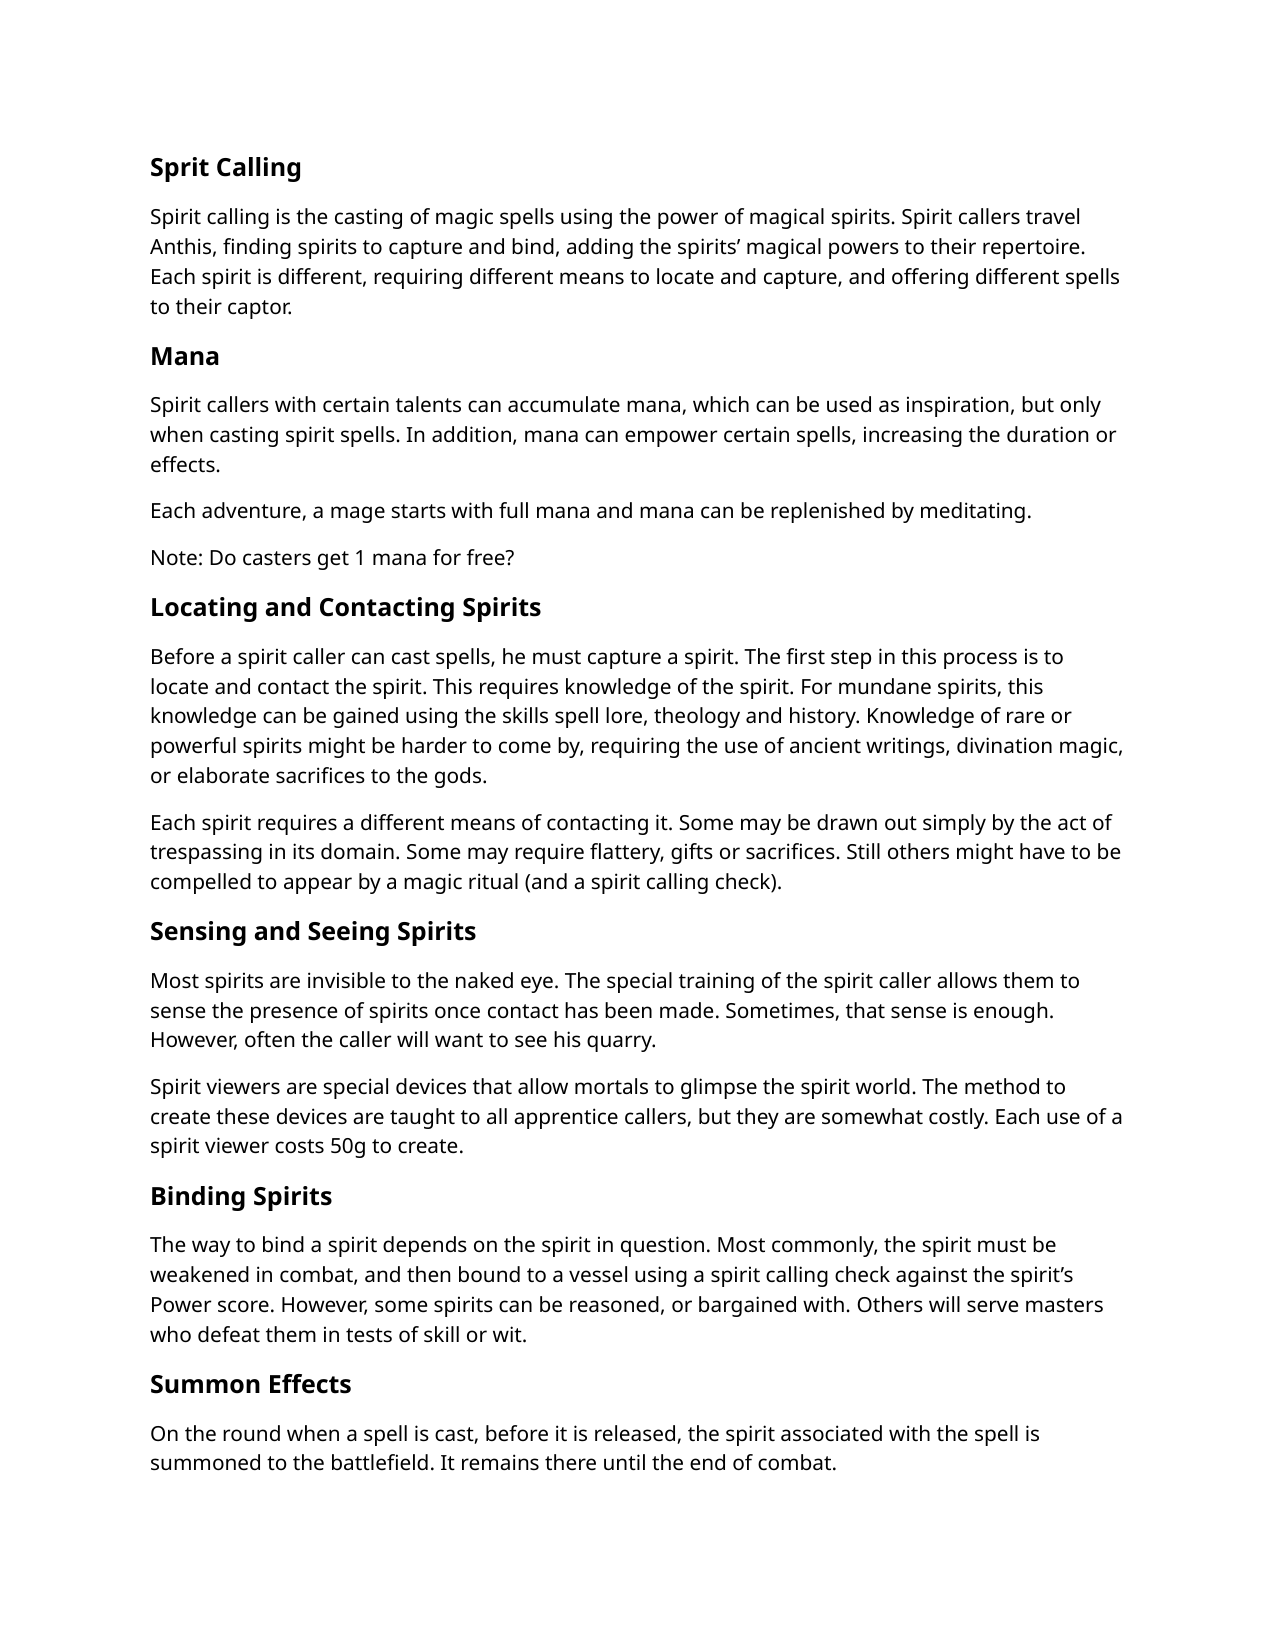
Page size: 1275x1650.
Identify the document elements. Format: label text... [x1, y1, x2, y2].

text Each spirit requires a different means of contacting it. Some may be drawn out simply by the act of trespassing in its domain. Some may require flattery, gifts or sacrifices. Still others might have to be compelled to appear by a magic ritual (and a spirit calling check). [150, 808, 1125, 896]
text Binding Spirits [150, 1178, 1125, 1212]
text Spirit viewers are special devices that allow mortals to glimpse the spirit world. The method to create these devices are taught to all apprentice callers, but they are somewhat costly. Each use of a spirit viewer costs 50g to create. [150, 1072, 1125, 1160]
text Locating and Contacting Spirits [150, 589, 1125, 624]
text Before a spirit caller can cast spells, he must capture a spirit. The first step in this process is to locate and contact the spirit. This requires knowledge of the spirit. For mundane spirits, this knowledge can be gained using the skills spell lore, theology and history. Knowledge of rare or powerful spirits might be harder to come by, requiring the use of ancient writings, divination magic, or elaborate sacrifices to the gods. [150, 642, 1125, 789]
text Each adventure, a mage starts with full mana and mana can be replenished by meditating. [150, 497, 1125, 525]
text Note: Do casters get 1 mana for free? [150, 543, 1125, 572]
text The way to bind a spirit depends on the spirit in question. Most commonly, the spirit must be weakened in combat, and then bound to a vessel using a spirit calling check against the spirit’s Power score. However, some spirits can be reasoned, or bargained with. Others will serve masters who defeat them in tests of skill or wit. [150, 1231, 1125, 1348]
text Spirit callers with certain talents can accumulate mana, which can be used as inspiration, but only when casting spirit spells. In addition, mana can empower certain spells, increasing the duration or effects. [150, 391, 1125, 479]
text Sprit Calling [150, 150, 1125, 184]
text Most spirits are invisible to the naked eye. The special training of the spirit caller allows them to sense the presence of spirits once contact has been made. Sometimes, that sense is enough. However, often the caller will want to see his quarry. [150, 966, 1125, 1054]
text Sensing and Seeing Spirits [150, 914, 1125, 948]
text Summon Effects [150, 1366, 1125, 1400]
text On the round when a spell is cast, before it is released, the spirit associated with the spell is summoned to the battlefield. It remains there until the end of combat. [150, 1419, 1125, 1477]
text Spirit calling is the casting of magic spells using the power of magical spirits. Spirit callers travel Anthis, finding spirits to capture and bind, adding the spirits’ magical powers to their repertoire. Each spirit is different, requiring different means to locate and capture, and offering different spells to their captor. [150, 202, 1125, 320]
text Mana [150, 338, 1125, 372]
